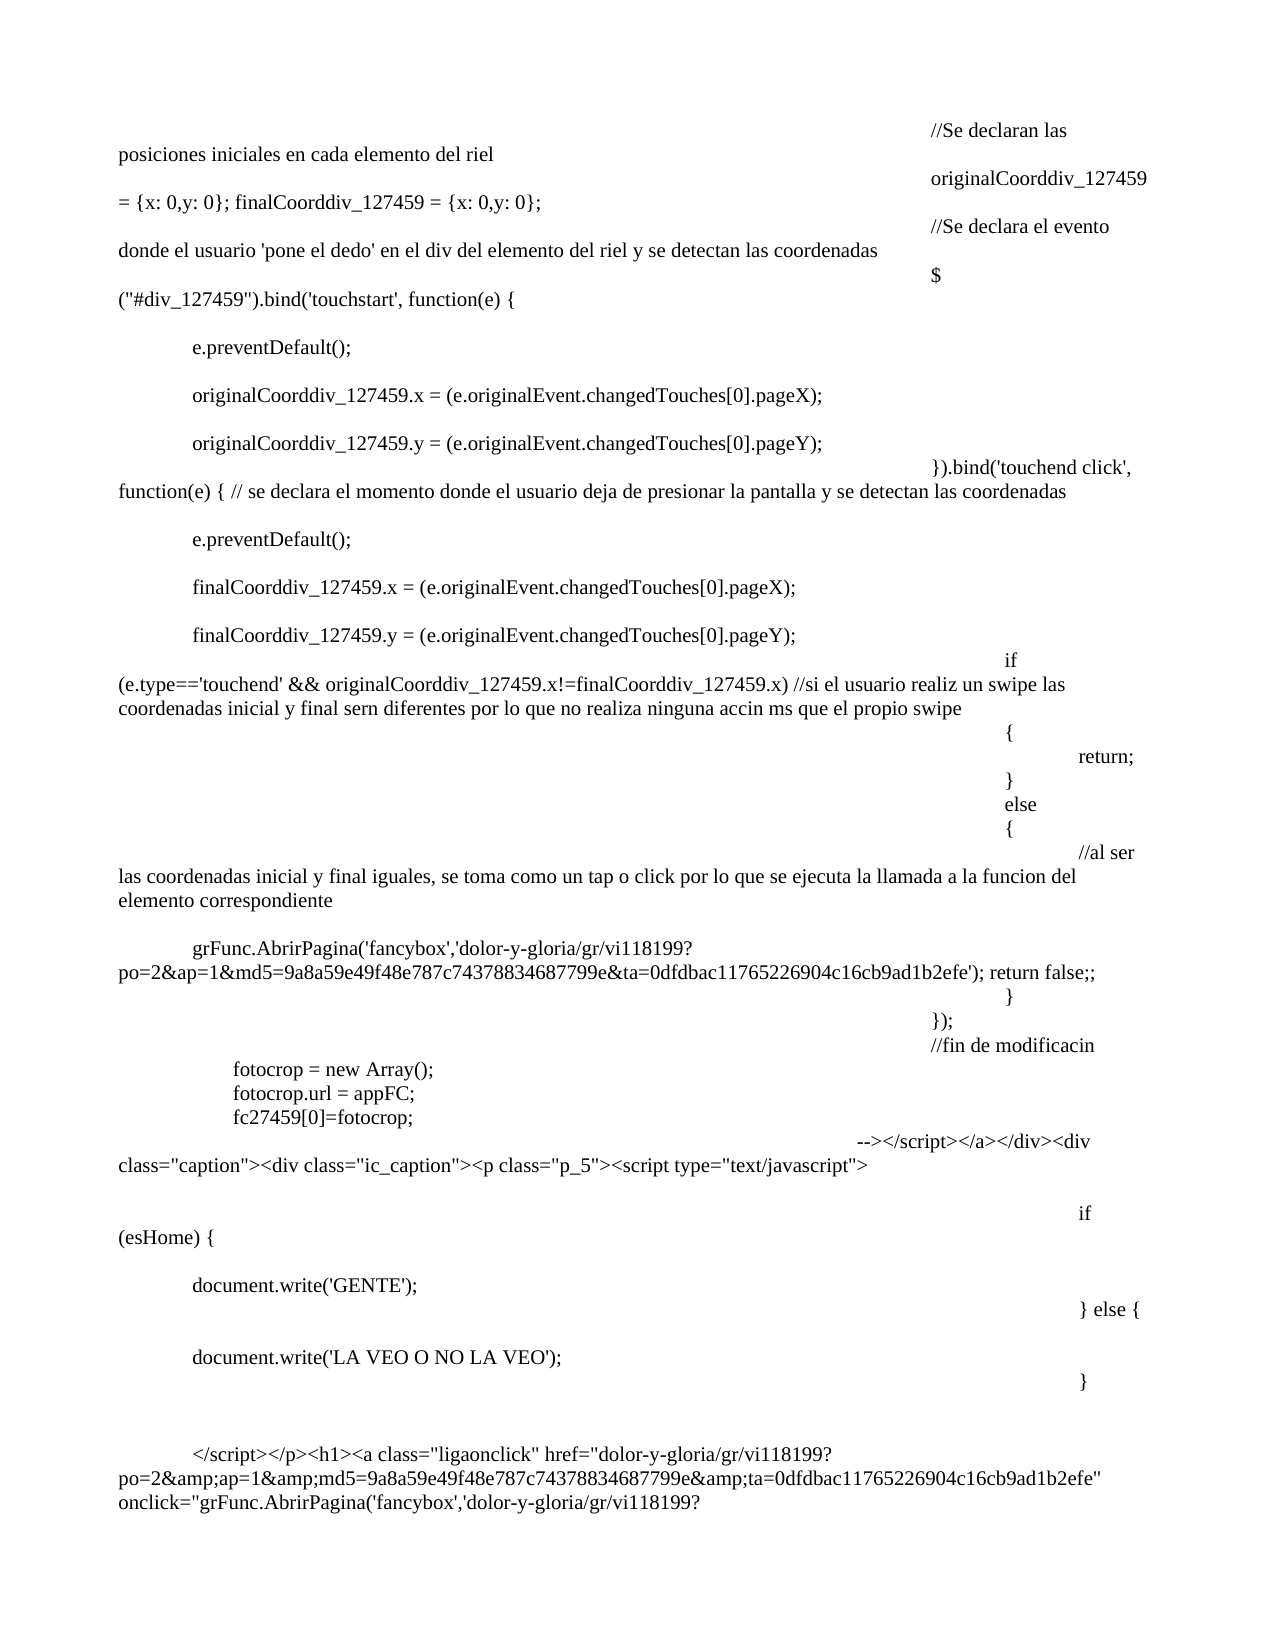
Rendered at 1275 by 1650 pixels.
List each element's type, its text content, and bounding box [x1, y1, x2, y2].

text document.write('LA VEO O NO LA VEO'); [118, 1321, 1157, 1369]
text //fin de modificacin [118, 1032, 1157, 1057]
text </script></p><h1><a class="ligaonclick" href="dolor-y-gloria/gr/vi118199?po=2&amp;ap=1&amp;md5=9a8a59e49f48e787c74378834687799e&amp;ta=0dfdbac11765226904c16cb9ad1b2efe" onclick="grFunc.AbrirPagina('fancybox','dolor-y-gloria/gr/vi118199? [118, 1417, 1157, 1514]
text finalCoorddiv_127459.y = (e.originalEvent.changedTouches[0].pageY); [118, 599, 1157, 647]
text $("#div_127459").bind('touchstart', function(e) { [118, 262, 1157, 311]
text } [118, 984, 1157, 1008]
text e.preventDefault(); [118, 311, 1157, 359]
text { [118, 720, 1157, 744]
text originalCoorddiv_127459.y = (e.originalEvent.changedTouches[0].pageY); [118, 407, 1157, 455]
text }); [118, 1008, 1157, 1032]
text return; [118, 744, 1157, 768]
text } else { [118, 1297, 1157, 1321]
text } [118, 1369, 1157, 1393]
text originalCoorddiv_127459 = {x: 0,y: 0}; finalCoorddiv_127459 = {x: 0,y: 0}; [118, 166, 1157, 214]
text fotocrop.url = appFC; [118, 1081, 1157, 1105]
text } [118, 768, 1157, 792]
text { [118, 816, 1157, 840]
text --></script></a></div><div class="caption"><div class="ic_caption"><p class="p_5"><script type="text/javascript"> [118, 1129, 1157, 1177]
text }).bind('touchend click', function(e) { // se declara el momento donde el usuario deja de presionar la pantalla y se detectan las coordenadas [118, 455, 1157, 503]
text grFunc.AbrirPagina('fancybox','dolor-y-gloria/gr/vi118199?po=2&ap=1&md5=9a8a59e49f48e787c74378834687799e&ta=0dfdbac11765226904c16cb9ad1b2efe'); return false;; [118, 912, 1157, 984]
text if (esHome) { [118, 1201, 1157, 1249]
text //Se declaran las posiciones iniciales en cada elemento del riel [118, 118, 1157, 166]
text else [118, 792, 1157, 816]
text document.write('GENTE'); [118, 1249, 1157, 1297]
text if (e.type=='touchend' && originalCoorddiv_127459.x!=finalCoorddiv_127459.x) //si el usuario realiz un swipe las coordenadas inicial y final sern diferentes por lo que no realiza ninguna accin ms que el propio swipe [118, 647, 1157, 720]
text originalCoorddiv_127459.x = (e.originalEvent.changedTouches[0].pageX); [118, 359, 1157, 407]
text //al ser las coordenadas inicial y final iguales, se toma como un tap o click por lo que se ejecuta la llamada a la funcion del elemento correspondiente [118, 840, 1157, 912]
text finalCoorddiv_127459.x = (e.originalEvent.changedTouches[0].pageX); [118, 551, 1157, 599]
text //Se declara el evento donde el usuario 'pone el dedo' en el div del elemento del riel y se detectan las coordenadas [118, 214, 1157, 262]
text fc27459[0]=fotocrop; [118, 1105, 1157, 1129]
text e.preventDefault(); [118, 503, 1157, 551]
text fotocrop = new Array(); [118, 1057, 1157, 1081]
